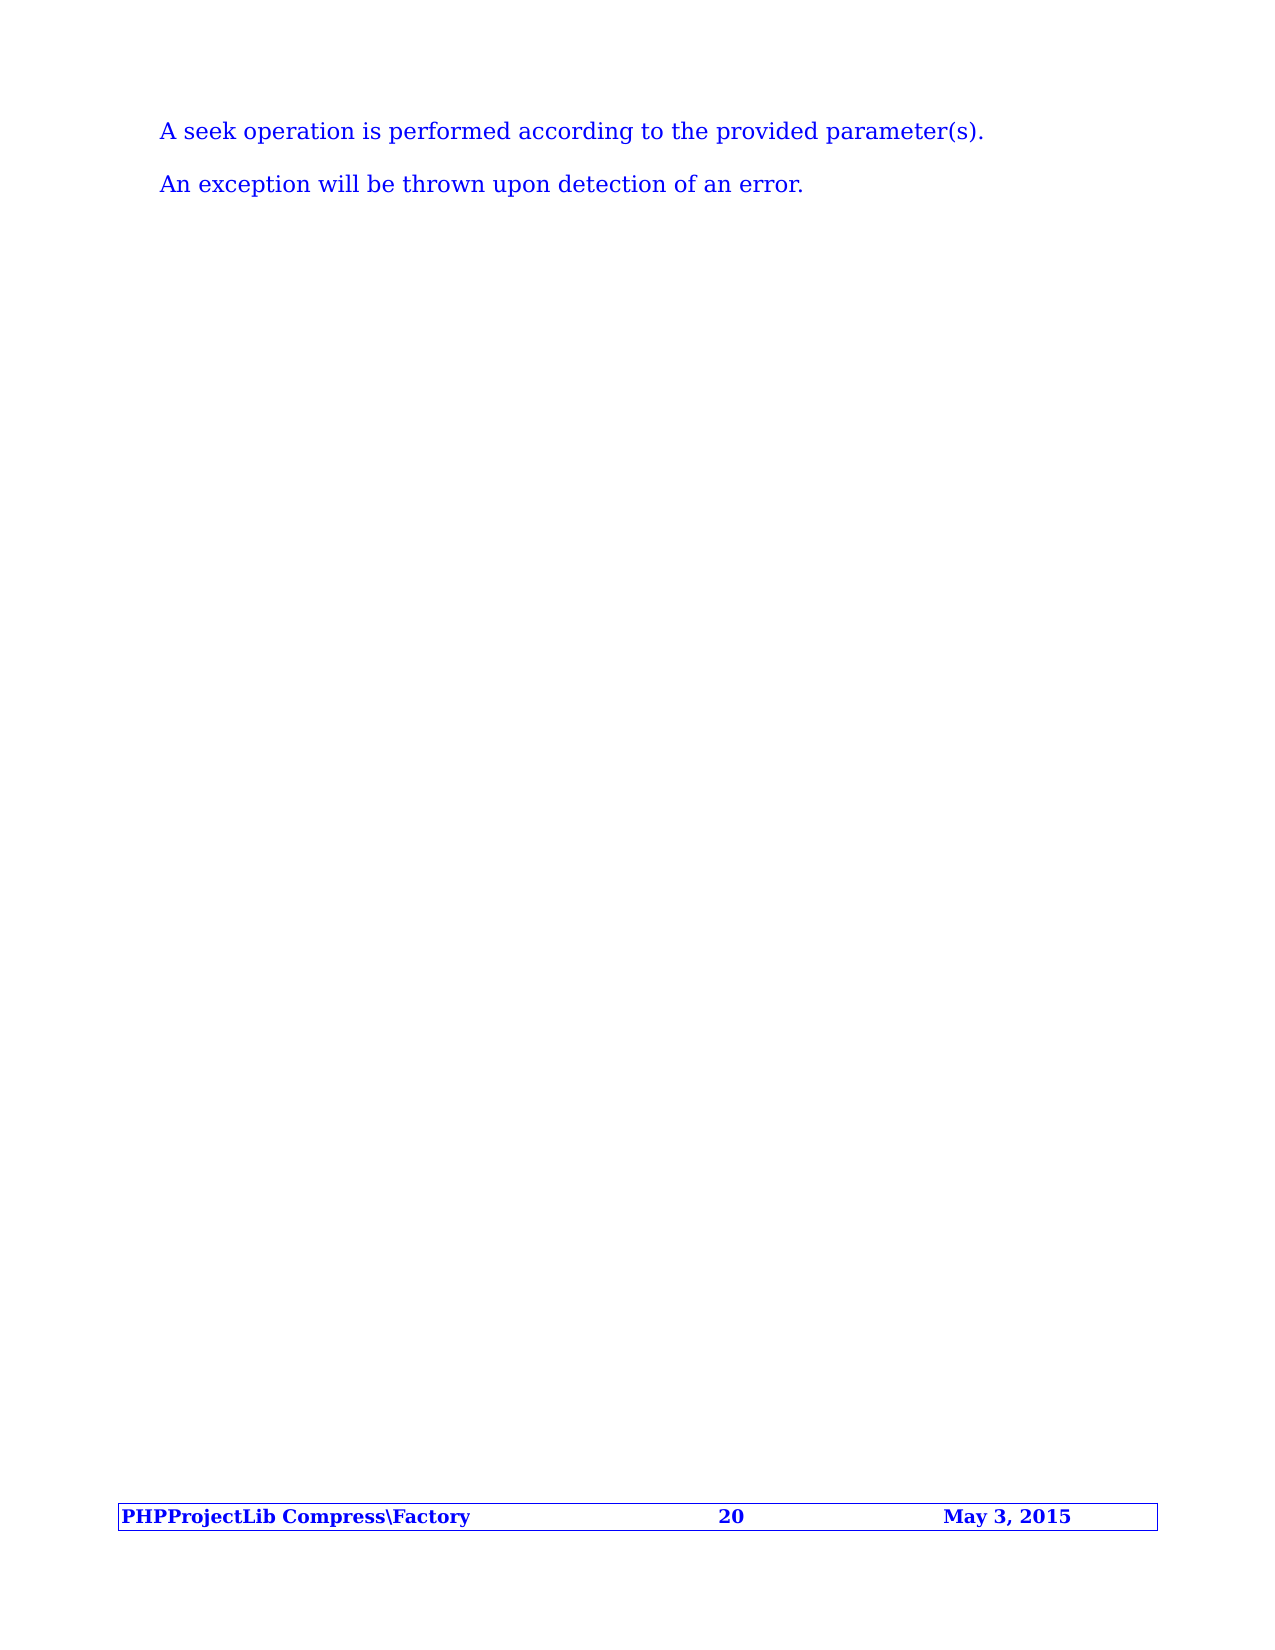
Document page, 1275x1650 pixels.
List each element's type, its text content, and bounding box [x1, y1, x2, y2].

text An exception will be thrown upon detection of an error. [159, 171, 1157, 198]
text A seek operation is performed according to the provided parameter(s). [159, 118, 1157, 145]
